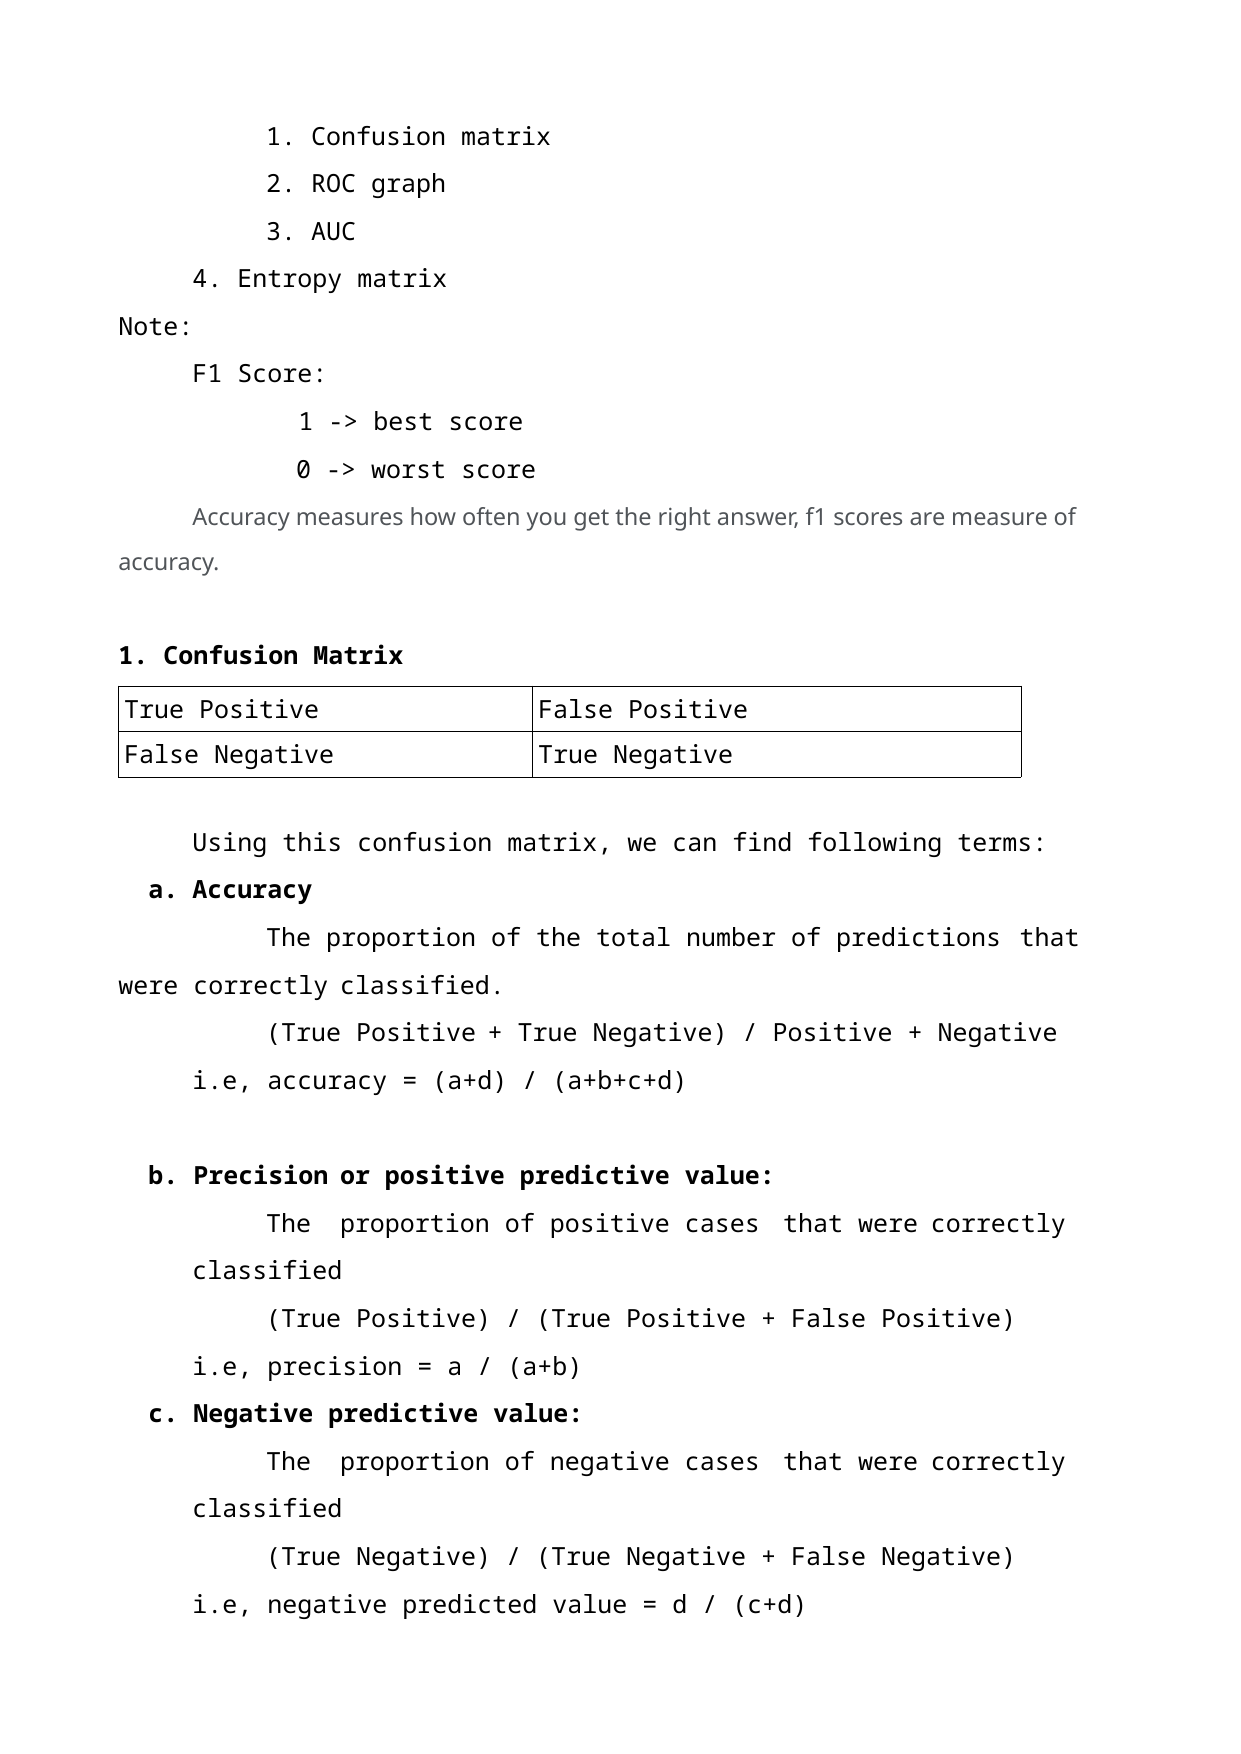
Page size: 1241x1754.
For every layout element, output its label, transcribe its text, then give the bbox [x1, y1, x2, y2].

text 1. Confusion matrix [118, 118, 1122, 152]
text 1. Confusion Matrix [118, 638, 1122, 672]
text 2. ROC graph [118, 166, 1122, 200]
table_cell False Negative [119, 732, 532, 777]
table_header False Positive [533, 687, 1021, 731]
text (True Negative) / (True Negative + False Negative) [118, 1539, 1122, 1573]
text 4. Entropy matrix [118, 261, 1122, 295]
text Note: [118, 308, 1122, 343]
text (True Positive) / (True Positive + False Positive) [118, 1301, 1122, 1335]
text c. Negative predictive value: [118, 1396, 1122, 1430]
text i.e, precision = a / (a+b) [118, 1348, 1122, 1382]
table_header True Positive [119, 687, 532, 731]
text a. Accuracy [118, 872, 1122, 906]
text b. Precision or positive predictive value: [118, 1158, 1122, 1192]
text 0 -> worst score [118, 451, 1122, 485]
text Using this confusion matrix, we can find following terms: [118, 824, 1122, 859]
text i.e, negative predicted value = d / (c+d) [118, 1586, 1122, 1620]
text 1 -> best score [118, 404, 1122, 438]
text (True Positive + True Negative) / Positive + Negative [118, 1015, 1122, 1049]
text The proportion of the total number of predictions that were correctly classified. [118, 920, 1122, 1001]
text 3. AUC [118, 213, 1122, 247]
text The proportion of positive cases that were correctly classified [118, 1205, 1122, 1287]
table_cell True Negative [533, 732, 1021, 777]
text Accuracy measures how often you get the right answer, f1 scores are measure of accuracy. [118, 499, 1122, 578]
text The proportion of negative cases that were correctly classified [118, 1443, 1122, 1525]
text F1 Score: [118, 356, 1122, 390]
text i.e, accuracy = (a+d) / (a+b+c+d) [118, 1063, 1122, 1097]
